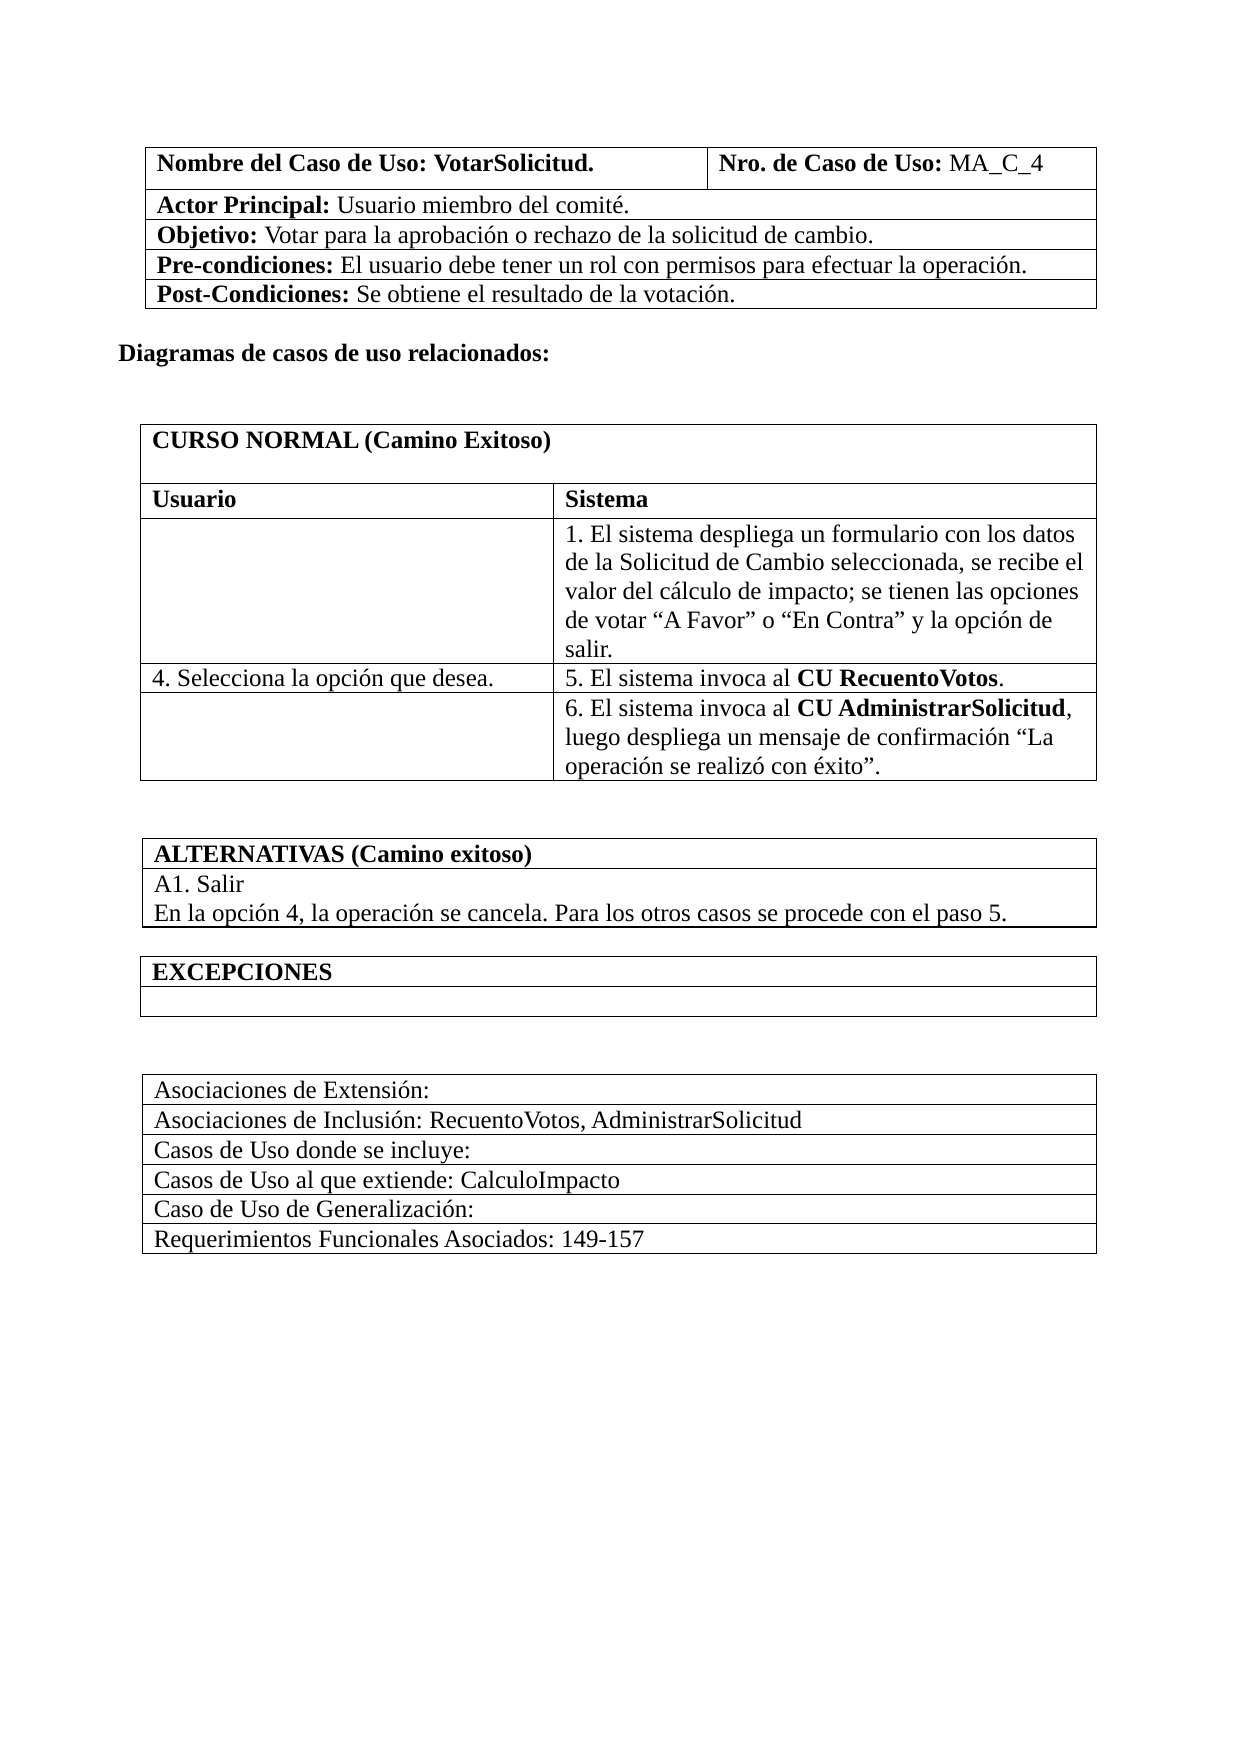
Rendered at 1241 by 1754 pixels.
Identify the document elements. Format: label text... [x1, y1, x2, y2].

table_header Asociaciones de Extensión: [143, 1075, 1096, 1104]
table_header EXCEPCIONES [141, 957, 1096, 986]
table_cell Pre-condiciones: El usuario debe tener un rol con permisos para efectuar la operación. [146, 250, 1096, 278]
table_cell 5. El sistema invoca al CU RecuentoVotos. [554, 664, 1096, 692]
table_cell [141, 693, 553, 779]
table_cell Requerimientos Funcionales Asociados: 149-157 [143, 1224, 1096, 1253]
table_cell 6. El sistema invoca al CU AdministrarSolicitud, luego despliega un mensaje de confirmación “La operación se realizó con éxito”. [554, 693, 1096, 779]
table_cell Objetivo: Votar para la aprobación o rechazo de la solicitud de cambio. [146, 220, 1096, 249]
text Diagramas de casos de uso relacionados: [118, 338, 1122, 367]
table_cell Sistema [554, 484, 1096, 518]
table_cell Actor Principal: Usuario miembro del comité. [146, 190, 1096, 219]
table_cell 1. El sistema despliega un formulario con los datos de la Solicitud de Cambio seleccionada, se recibe el valor del cálculo de impacto; se tienen las opciones de votar “A Favor” o “En Contra” y la opción de salir. [554, 519, 1096, 662]
table_cell Caso de Uso de Generalización: [143, 1195, 1096, 1223]
table_cell [141, 519, 553, 662]
table_cell Asociaciones de Inclusión: RecuentoVotos, AdministrarSolicitud [143, 1105, 1096, 1134]
table_header CURSO NORMAL (Camino Exitoso) [141, 425, 1096, 483]
table_cell [141, 987, 1096, 1016]
table_header ALTERNATIVAS (Camino exitoso) [143, 839, 1096, 868]
table_header Nombre del Caso de Uso: VotarSolicitud. [146, 148, 707, 189]
table_header Nro. de Caso de Uso: MA_C_4 [708, 148, 1096, 189]
table_cell A1. Salir En la opción 4, la operación se cancela. Para los otros casos se procede con el paso 5. [143, 869, 1096, 926]
table_cell Usuario [141, 484, 553, 518]
table_cell Casos de Uso donde se incluye: [143, 1135, 1096, 1164]
table_cell 4. Selecciona la opción que desea. [141, 664, 553, 692]
table_cell Post-Condiciones: Se obtiene el resultado de la votación. [146, 280, 1096, 308]
table_cell Casos de Uso al que extiende: CalculoImpacto [143, 1165, 1096, 1193]
